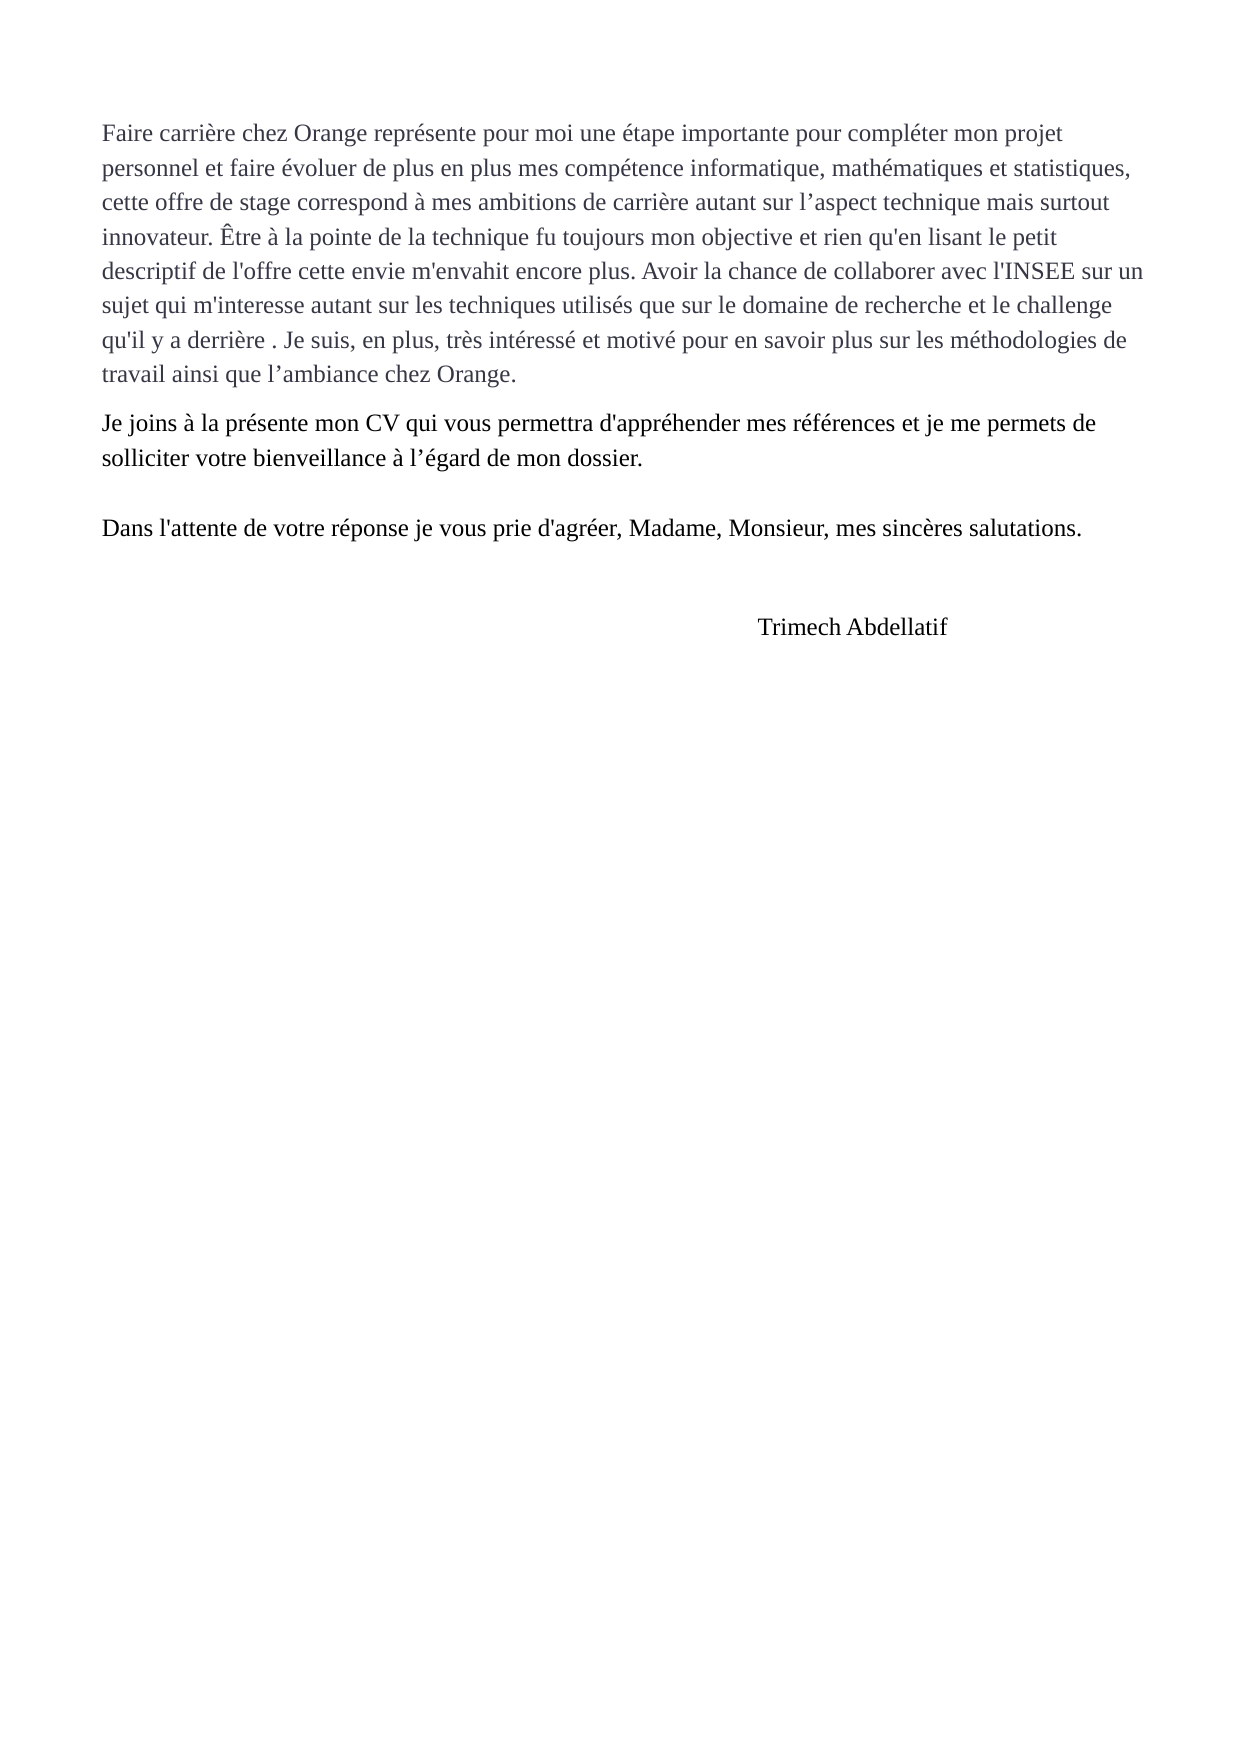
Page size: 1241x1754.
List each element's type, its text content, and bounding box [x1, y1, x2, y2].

table_cell [102, 671, 1153, 729]
table_cell Faire carrière chez Orange représente pour moi une étape importante pour compléter mon projet personnel et faire évoluer de plus en plus mes compétence informatique, mathématiques et statistiques, cette offre de stage correspond à mes ambitions de carrière autant sur l’aspect technique mais surtout innovateur. Être à la pointe de la technique fu toujours mon objective et rien qu'en lisant le petit descriptif de l'offre cette envie m'envahit encore plus. Avoir la chance de collaborer avec l'INSEE sur un sujet qui m'interesse autant sur les techniques utilisés que sur le domaine de recherche et le challenge qu'il y a derrière . Je suis, en plus, très intéressé et motivé pour en savoir plus sur les méthodologies de travail ainsi que l’ambiance chez Orange. Je joins à la présente mon CV qui vous permettra d'appréhender mes références et je me permets de solliciter votre bienveillance à l’égard de mon dossier. Dans l'attente de votre réponse je vous prie d'agréer, Madame, Monsieur, mes sincères salutations. Trimech Abdellatif [102, 118, 1153, 671]
